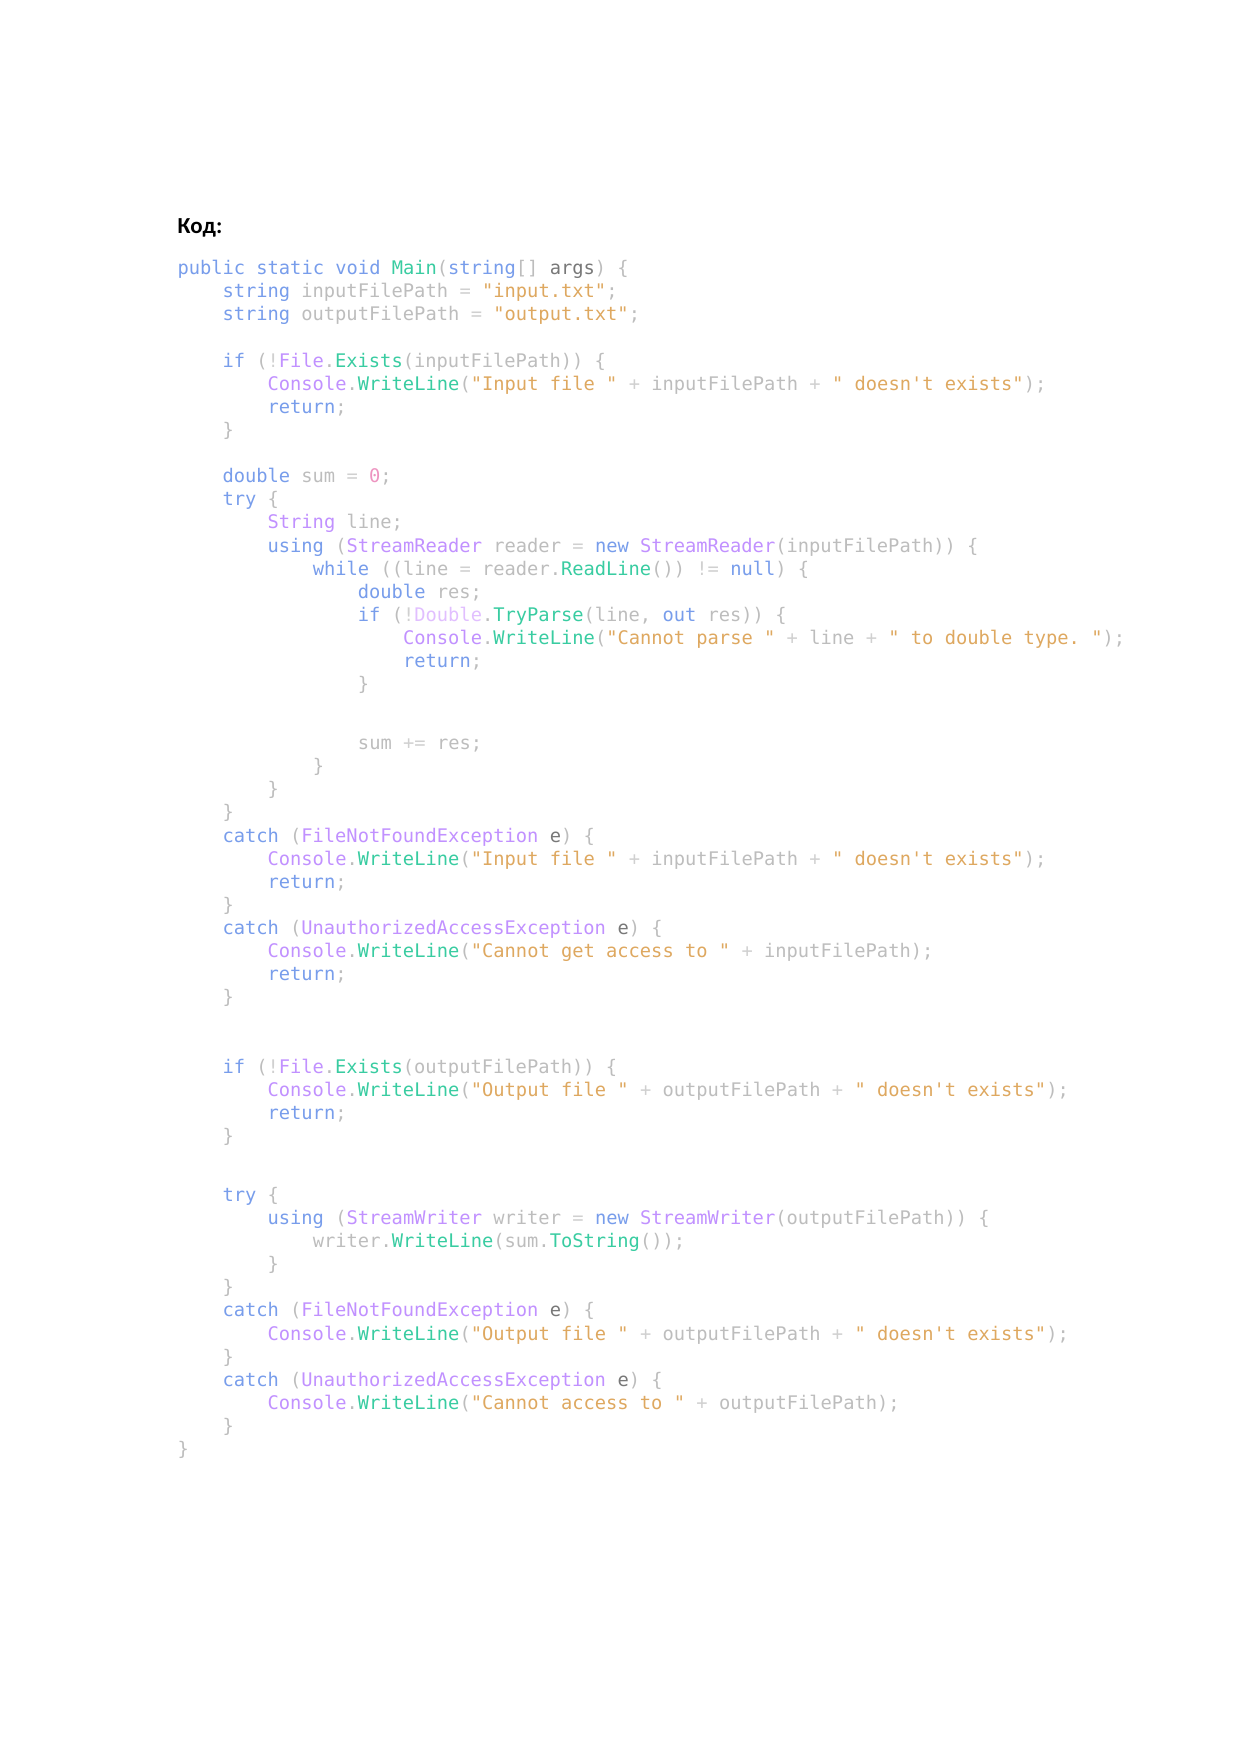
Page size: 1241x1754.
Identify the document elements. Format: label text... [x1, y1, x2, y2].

text Код: [177, 211, 1152, 239]
text public static void Main(string[] args) { string inputFilePath = "input.txt"; string outputFilePath = "output.txt"; if (!File.Exists(inputFilePath)) { Console.WriteLine("Input file " + inputFilePath + " doesn't exists"); return; } double sum = 0; try { String line; using (StreamReader reader = new StreamReader(inputFilePath)) { while ((line = reader.ReadLine()) != null) { double res; if (!Double.TryParse(line, out res)) { Console.WriteLine("Cannot parse " + line + " to double type. "); return; } sum += res; } } } catch (FileNotFoundException e) { Console.WriteLine("Input file " + inputFilePath + " doesn't exists"); return; } catch (UnauthorizedAccessException e) { Console.WriteLine("Cannot get access to " + inputFilePath); return; } if (!File.Exists(outputFilePath)) { Console.WriteLine("Output file " + outputFilePath + " doesn't exists"); return; } try { using (StreamWriter writer = new StreamWriter(outputFilePath)) { writer.WriteLine(sum.ToString()); } } catch (FileNotFoundException e) { Console.WriteLine("Output file " + outputFilePath + " doesn't exists"); } catch (UnauthorizedAccessException e) { Console.WriteLine("Cannot access to " + outputFilePath); } } [177, 257, 1152, 1460]
